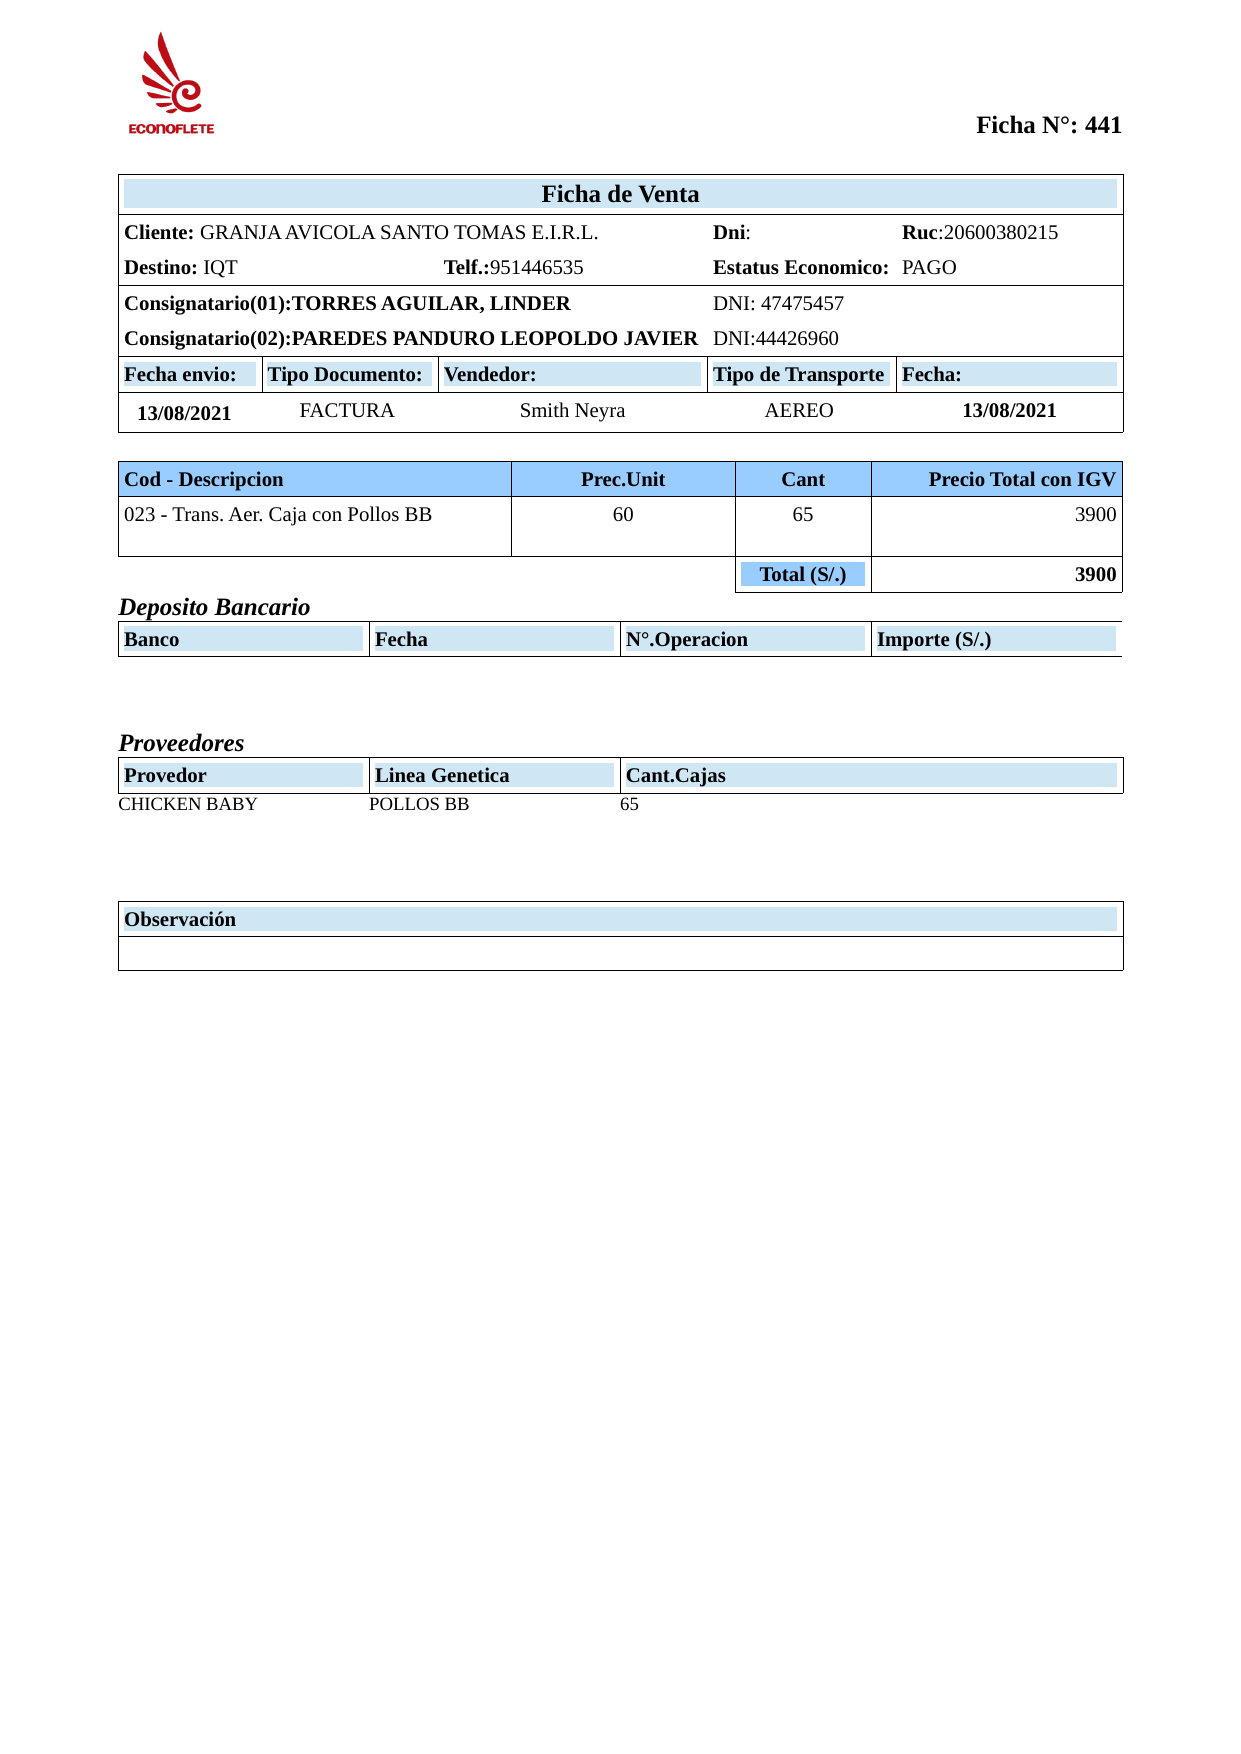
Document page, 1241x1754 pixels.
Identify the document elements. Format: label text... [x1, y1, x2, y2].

table_cell AEREO [707, 393, 896, 432]
table_cell [369, 705, 620, 728]
table_cell 65 [736, 497, 871, 556]
table_cell [118, 705, 369, 728]
table_cell [118, 680, 369, 704]
table_cell [620, 836, 1123, 858]
table_cell [369, 680, 620, 704]
table_cell [511, 557, 735, 592]
table_cell Estatus Economico: [707, 249, 896, 285]
text Proveedores [118, 728, 1122, 757]
table_cell Tipo de Transporte [708, 357, 896, 392]
table_cell [118, 836, 369, 858]
table_cell [369, 879, 620, 901]
table_cell Fecha: [897, 357, 1123, 392]
table_cell Consignatario(01):TORRES AGUILAR, LINDER [119, 286, 707, 321]
table_cell 65 [620, 794, 1123, 814]
table_cell [119, 937, 1123, 969]
table_cell [118, 657, 369, 680]
table_cell DNI: 47475457 [707, 286, 1123, 321]
table_cell [118, 879, 369, 901]
table_cell Cliente: GRANJA AVICOLA SANTO TOMAS E.I.R.L. [119, 215, 707, 249]
table_cell Consignatario(02):PAREDES PANDURO LEOPOLDO JAVIER [119, 321, 707, 356]
table_cell Fecha envio: [119, 357, 262, 392]
table_header Cod - Descripcion [119, 462, 511, 496]
table_cell 3900 [872, 557, 1122, 592]
table_cell [620, 657, 871, 680]
table_cell CHICKEN BABY [118, 794, 369, 814]
table_cell [118, 815, 369, 836]
table_header Precio Total con IGV [872, 462, 1122, 496]
table_header Fecha [370, 622, 620, 656]
table_header Importe (S/.) [872, 622, 1122, 656]
table_cell [620, 858, 1123, 879]
table_cell 023 - Trans. Aer. Caja con Pollos BB [119, 497, 511, 556]
table_cell Vendedor: [439, 357, 707, 392]
table_header Banco [119, 622, 369, 656]
table_cell [871, 657, 1122, 680]
table_header Ficha de Venta [119, 175, 1123, 214]
table_cell Dni: [707, 215, 896, 249]
table_header Provedor [119, 758, 369, 793]
table_header Prec.Unit [512, 462, 735, 496]
table_cell Smith Neyra [438, 393, 707, 432]
table_cell Total (S/.) [736, 557, 871, 592]
table_header N°.Operacion [621, 622, 871, 656]
table_header Cant [736, 462, 871, 496]
table_cell Ruc:20600380215 [896, 215, 1123, 249]
table_header Cant.Cajas [621, 758, 1123, 793]
table_cell [118, 557, 511, 592]
table_cell POLLOS BB [369, 794, 620, 814]
picture [118, 31, 225, 134]
table_cell 60 [512, 497, 735, 556]
table_cell [369, 836, 620, 858]
table_cell 3900 [872, 497, 1122, 556]
table_cell [118, 858, 369, 879]
table_cell [871, 680, 1122, 704]
table_cell [620, 705, 871, 728]
table_cell [620, 815, 1123, 836]
table_cell Telf.:951446535 [438, 249, 707, 285]
table_cell [369, 657, 620, 680]
table_header Linea Genetica [370, 758, 620, 793]
table_cell FACTURA [262, 393, 438, 432]
table_cell DNI:44426960 [707, 321, 1123, 356]
text Deposito Bancario [118, 592, 1122, 621]
table_cell 13/08/2021 [119, 393, 262, 432]
table_cell [369, 815, 620, 836]
table_cell Destino: IQT [119, 249, 438, 285]
table_cell [871, 705, 1122, 728]
table_cell PAGO [896, 249, 1123, 285]
table_cell Tipo Documento: [263, 357, 438, 392]
table_cell [620, 879, 1123, 901]
table_cell 13/08/2021 [896, 393, 1123, 432]
table_header Observación [119, 902, 1123, 936]
table_cell [369, 858, 620, 879]
table_cell [620, 680, 871, 704]
